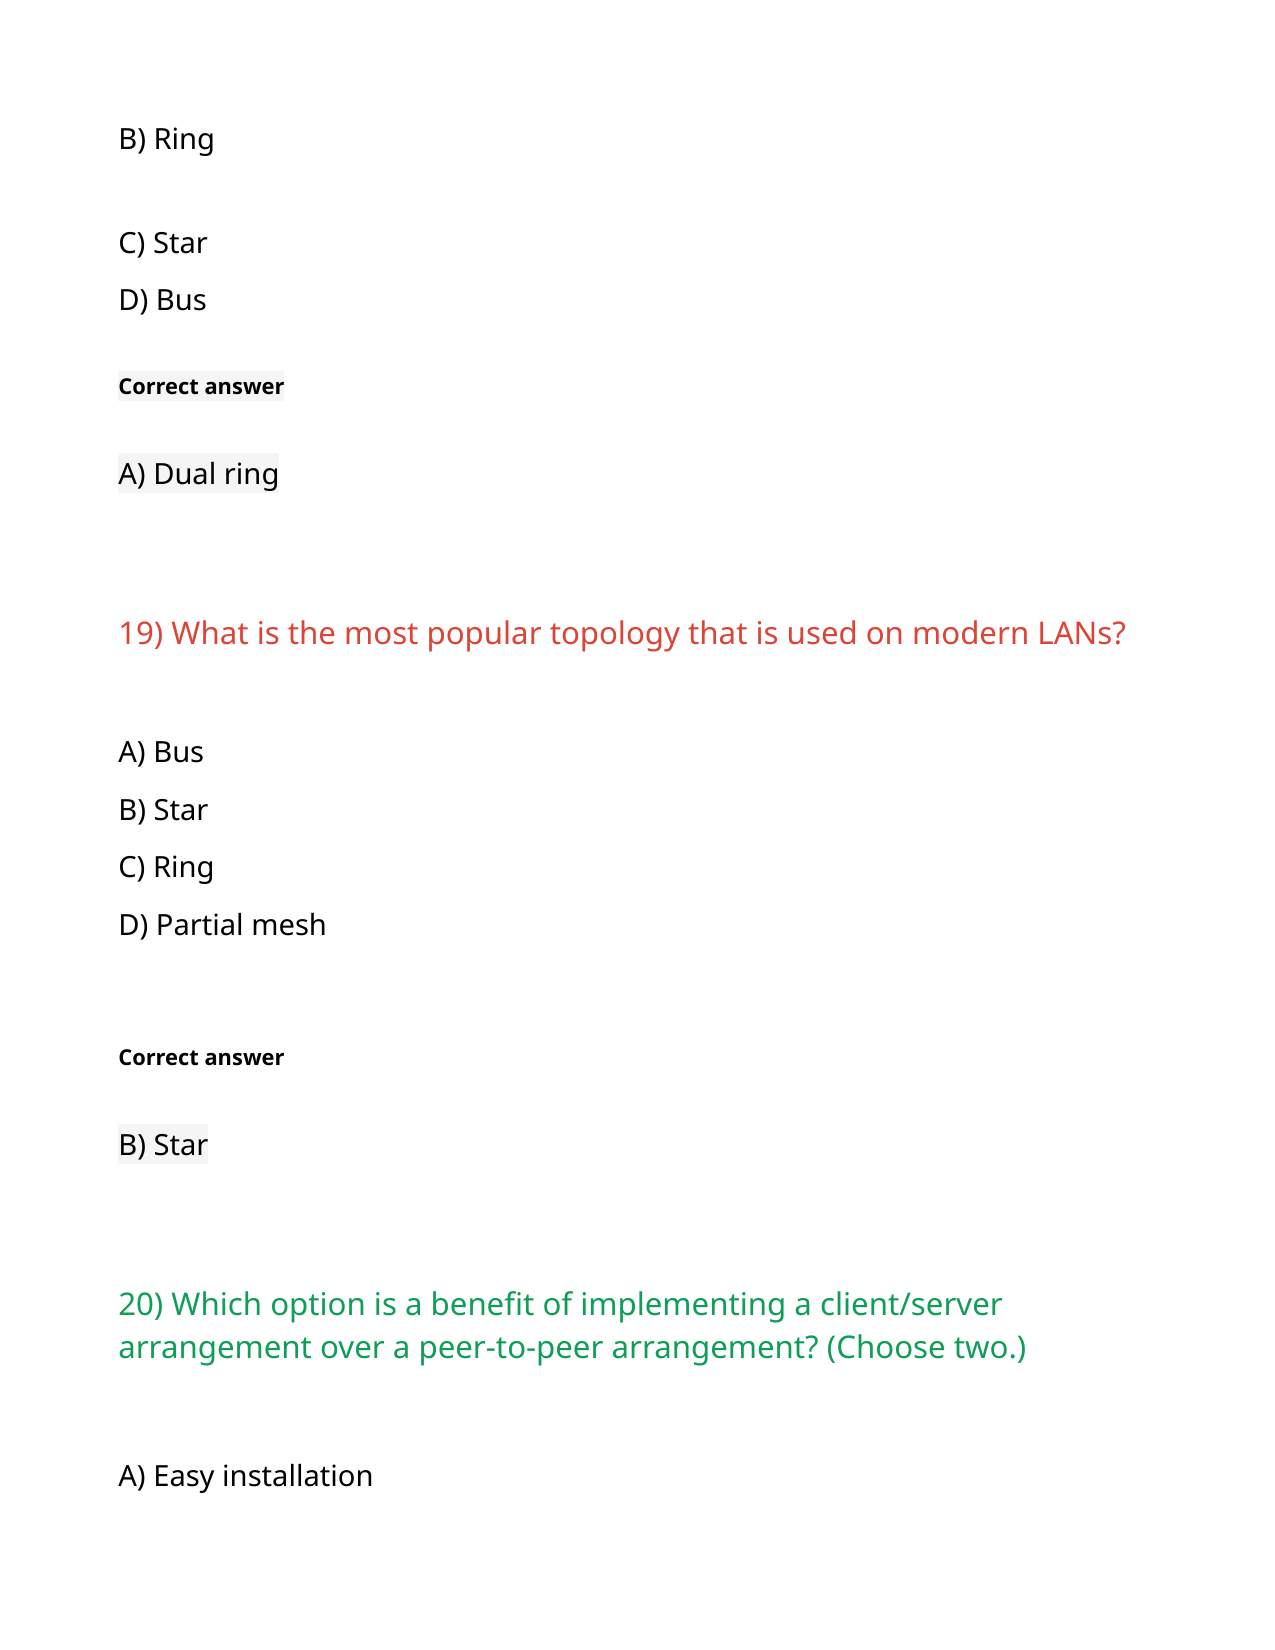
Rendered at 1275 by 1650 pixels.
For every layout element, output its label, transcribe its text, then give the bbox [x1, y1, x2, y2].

text [0, 453, 31, 484]
text [0, 279, 31, 311]
text Correct answer [118, 371, 1157, 401]
text 20) Which option is a benefit of implementing a client/server arrangement over a peer-to-peer arrangement? (Choose two.) [118, 1282, 1157, 1367]
text Correct answer [118, 1042, 1157, 1072]
text D) Bus [118, 279, 1157, 319]
text 19) What is the most popular topology that is used on modern LANs? [118, 611, 1157, 654]
text [0, 904, 31, 935]
text [0, 1124, 31, 1155]
text D) Partial mesh [118, 904, 1157, 944]
text A) Bus [118, 732, 1157, 771]
text [0, 118, 31, 149]
text [0, 732, 31, 763]
text C) Ring [118, 847, 1157, 886]
text C) Star [118, 222, 1157, 262]
text B) Star [118, 1124, 1157, 1164]
text A) Easy installation [118, 1455, 1157, 1494]
text [0, 789, 31, 820]
text B) Star [118, 789, 1157, 829]
text A) Dual ring [118, 453, 1157, 493]
text [0, 847, 31, 878]
text B) Ring [118, 118, 1157, 158]
text [0, 222, 31, 253]
